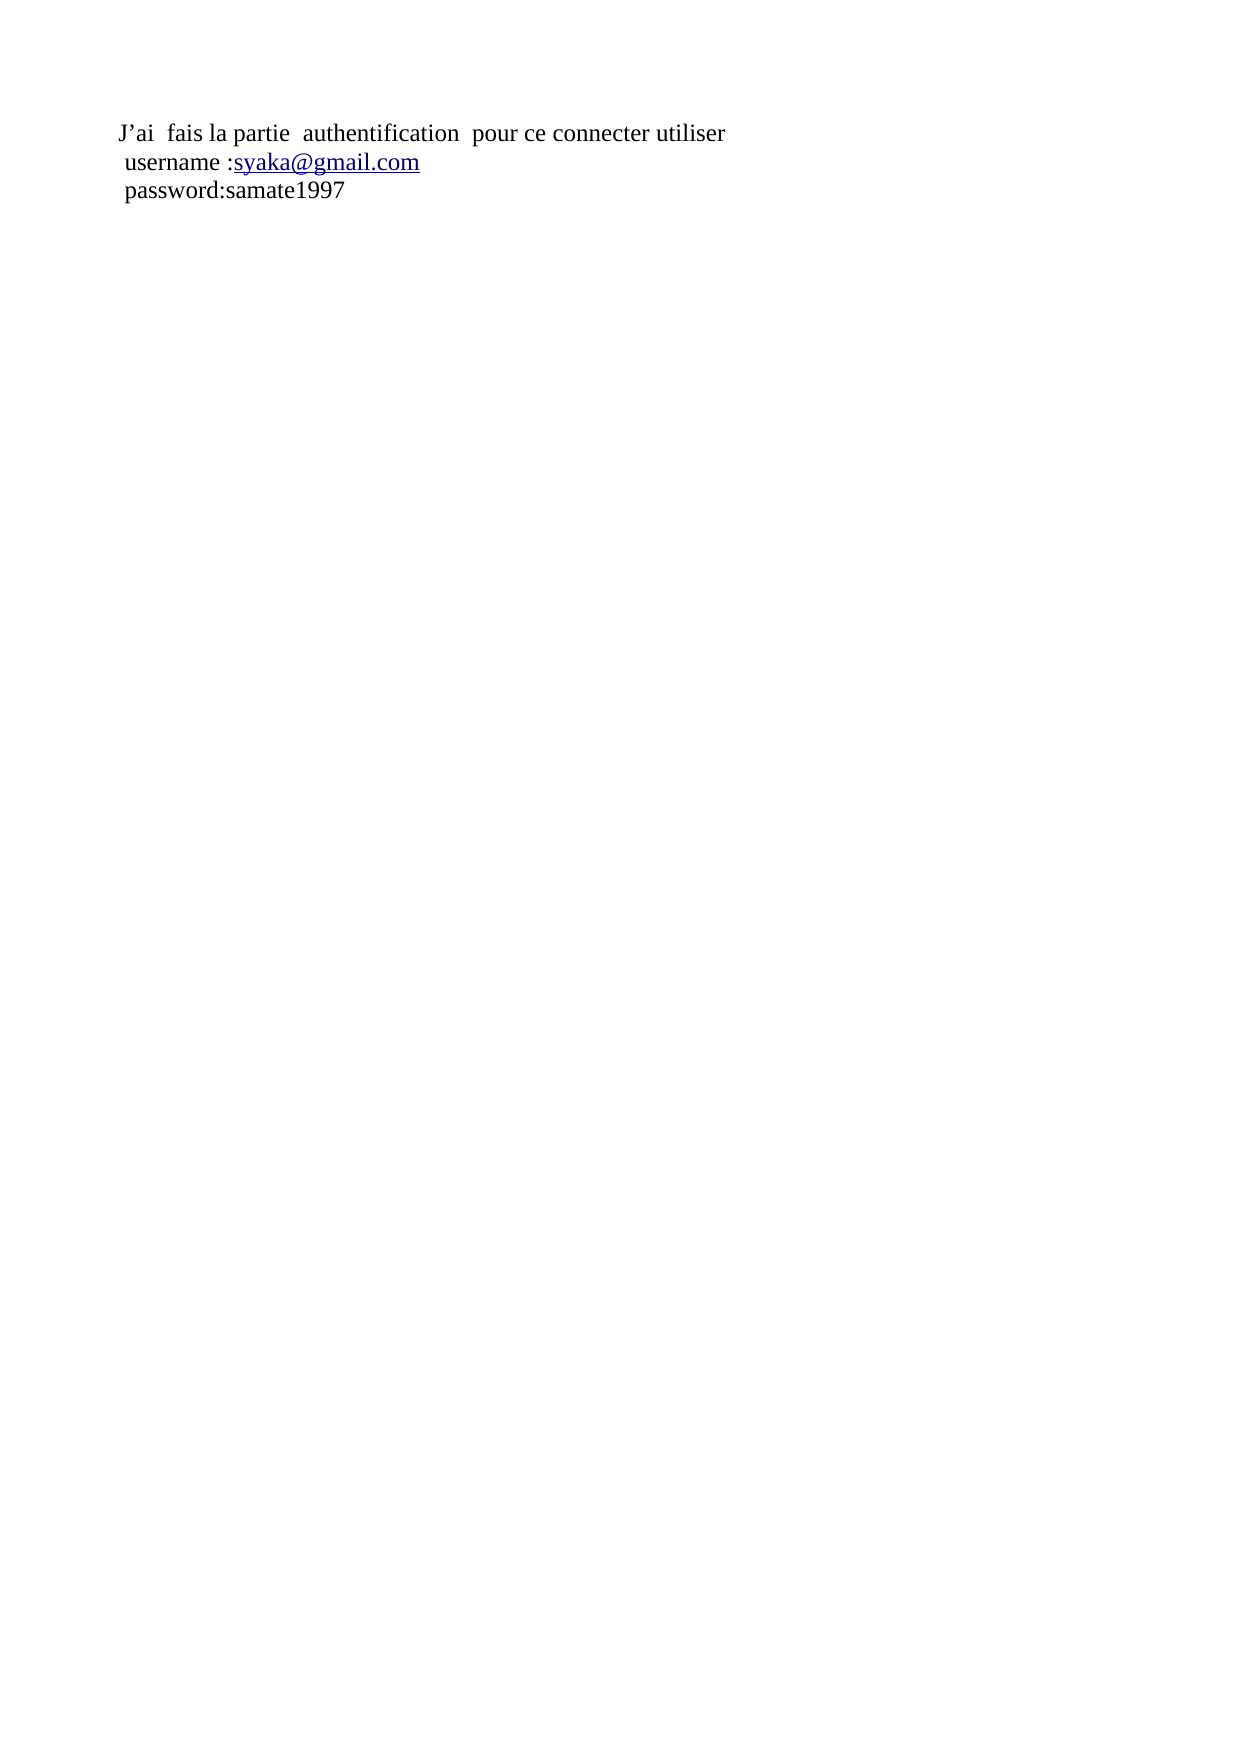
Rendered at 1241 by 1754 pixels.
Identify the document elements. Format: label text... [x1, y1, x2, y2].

text password:samate1997 [118, 176, 1122, 204]
text username :syaka@gmail.com [118, 147, 1122, 176]
text J’ai fais la partie authentification pour ce connecter utiliser [118, 118, 1122, 147]
